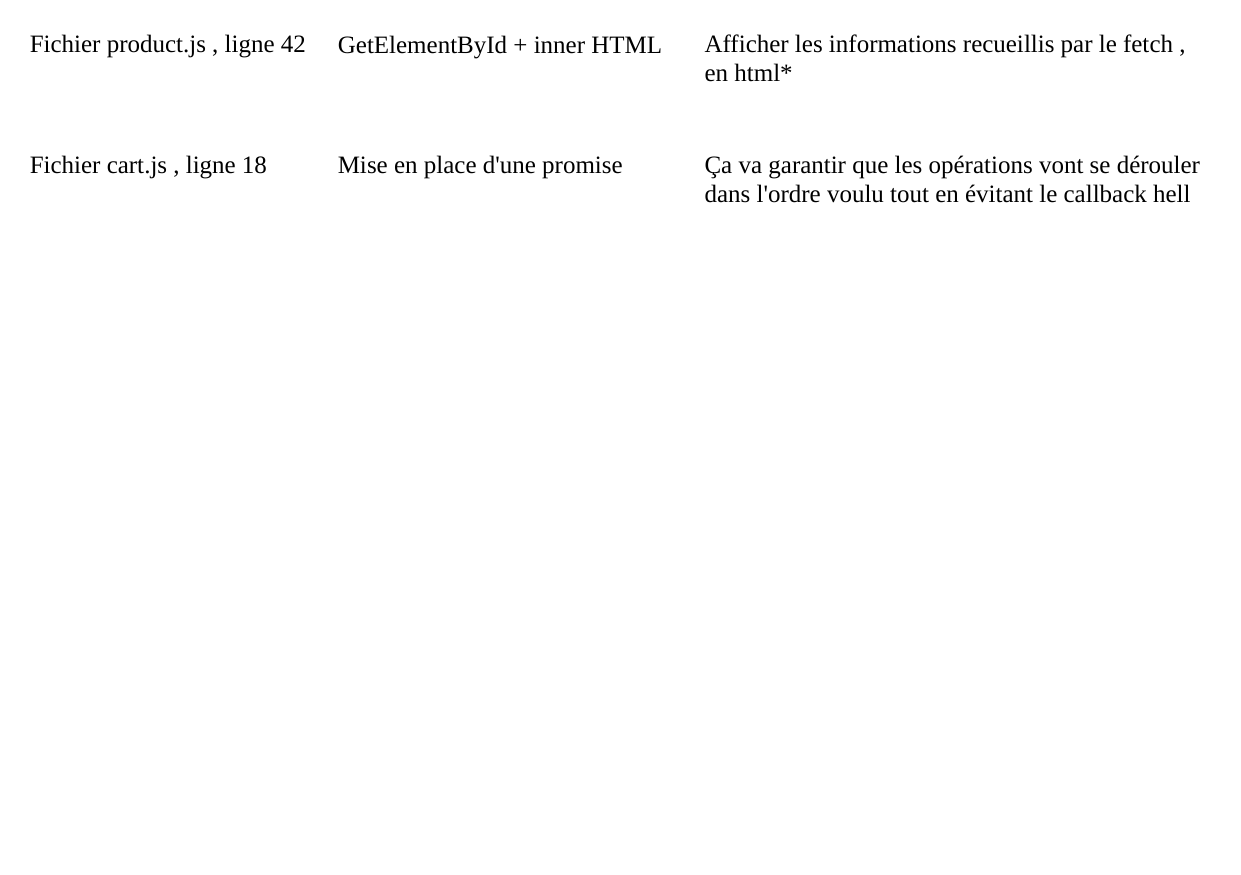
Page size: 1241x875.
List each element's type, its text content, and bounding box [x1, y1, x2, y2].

table_cell Afficher les informations recueillis par le fetch , en html* [704, 30, 1211, 151]
table_cell [30, 352, 338, 381]
table_cell [338, 237, 704, 266]
table_cell [30, 323, 338, 352]
table_cell GetElementById + inner HTML [338, 59, 704, 151]
table_cell [704, 237, 1211, 266]
table_cell Fichier cart.js , ligne 18 [30, 151, 338, 208]
table_cell [30, 266, 338, 294]
table_cell [338, 294, 704, 323]
table_cell Mise en place d'une promise [338, 151, 704, 208]
table_cell [338, 323, 704, 352]
table_cell [704, 294, 1211, 323]
table_cell Ça va garantir que les opérations vont se dérouler dans l'ordre voulu tout en évitant le callback hell [704, 151, 1211, 208]
table_cell [704, 352, 1211, 381]
table_cell [704, 208, 1211, 237]
table_cell [30, 237, 338, 266]
table_cell Fichier product.js , ligne 42 [30, 30, 338, 151]
table_cell [338, 208, 704, 237]
table_cell [30, 208, 338, 237]
table_cell [30, 294, 338, 323]
table_cell [704, 266, 1211, 294]
table_cell [338, 266, 704, 294]
table_cell [338, 352, 704, 381]
table_cell [704, 323, 1211, 352]
